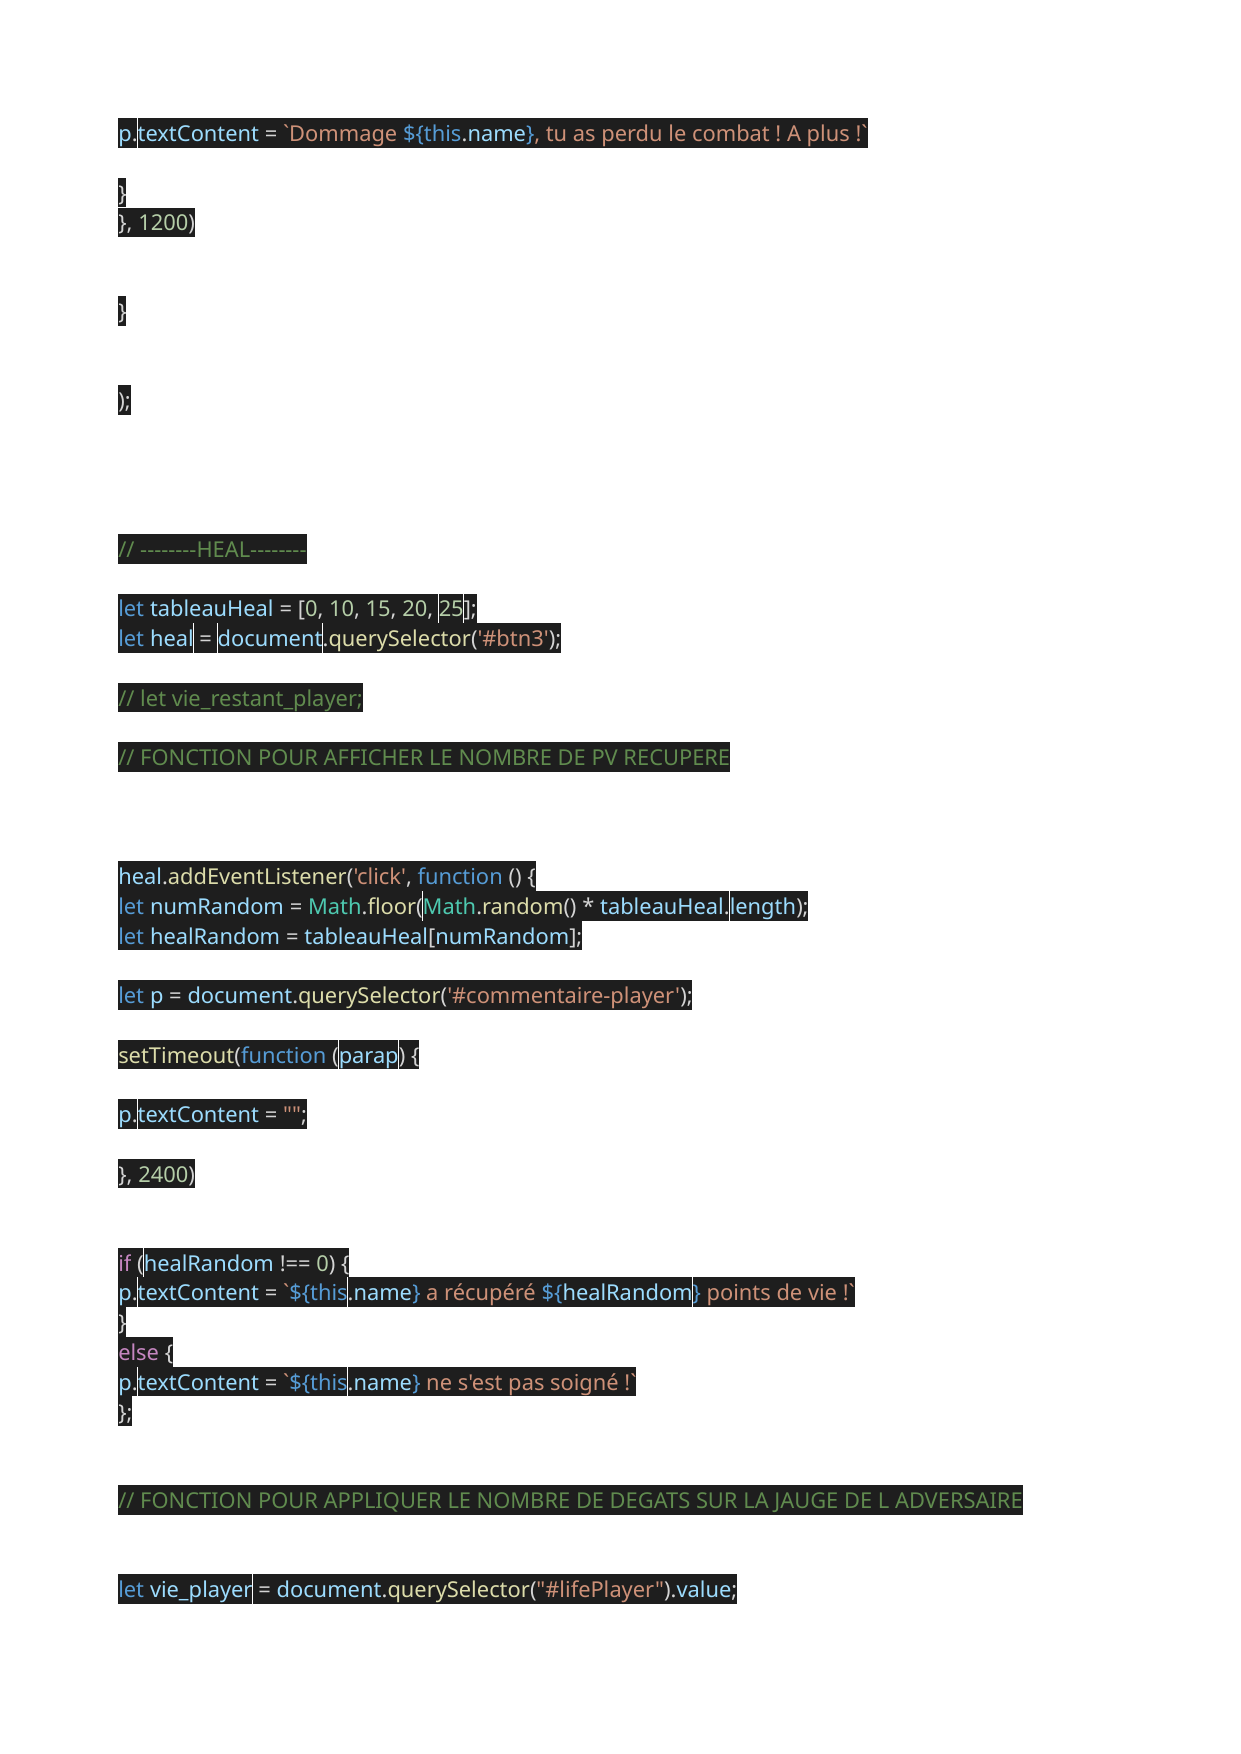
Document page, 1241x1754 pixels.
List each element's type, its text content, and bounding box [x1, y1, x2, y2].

text } [118, 178, 1122, 207]
text if (healRandom !== 0) { [118, 1247, 1122, 1277]
text let healRandom = tableauHeal[numRandom]; [118, 921, 1122, 950]
text // FONCTION POUR APPLIQUER LE NOMBRE DE DEGATS SUR LA JAUGE DE L ADVERSAIRE [118, 1485, 1122, 1515]
text p.textContent = ""; [118, 1099, 1122, 1129]
text ); [118, 385, 1122, 415]
text p.textContent = `Dommage ${this.name}, tu as perdu le combat ! A plus !` [118, 118, 1122, 148]
text heal.addEventListener('click', function () { [118, 861, 1122, 891]
text // let vie_restant_player; [118, 683, 1122, 712]
text setTimeout(function (parap) { [118, 1039, 1122, 1069]
text let heal = document.querySelector('#btn3'); [118, 623, 1122, 653]
text }; [118, 1396, 1122, 1426]
text p.textContent = `${this.name} a récupéré ${healRandom} points de vie !` [118, 1277, 1122, 1307]
text } [118, 1307, 1122, 1337]
text let vie_player = document.querySelector("#lifePlayer").value; [118, 1574, 1122, 1604]
text p.textContent = `${this.name} ne s'est pas soigné !` [118, 1367, 1122, 1396]
text let p = document.querySelector('#commentaire-player'); [118, 980, 1122, 1010]
text let numRandom = Math.floor(Math.random() * tableauHeal.length); [118, 891, 1122, 921]
text else { [118, 1337, 1122, 1367]
text let tableauHeal = [0, 10, 15, 20, 25]; [118, 593, 1122, 623]
text }, 2400) [118, 1158, 1122, 1188]
text // FONCTION POUR AFFICHER LE NOMBRE DE PV RECUPERE [118, 742, 1122, 772]
text }, 1200) [118, 207, 1122, 237]
text // --------HEAL-------- [118, 534, 1122, 564]
text } [118, 296, 1122, 326]
